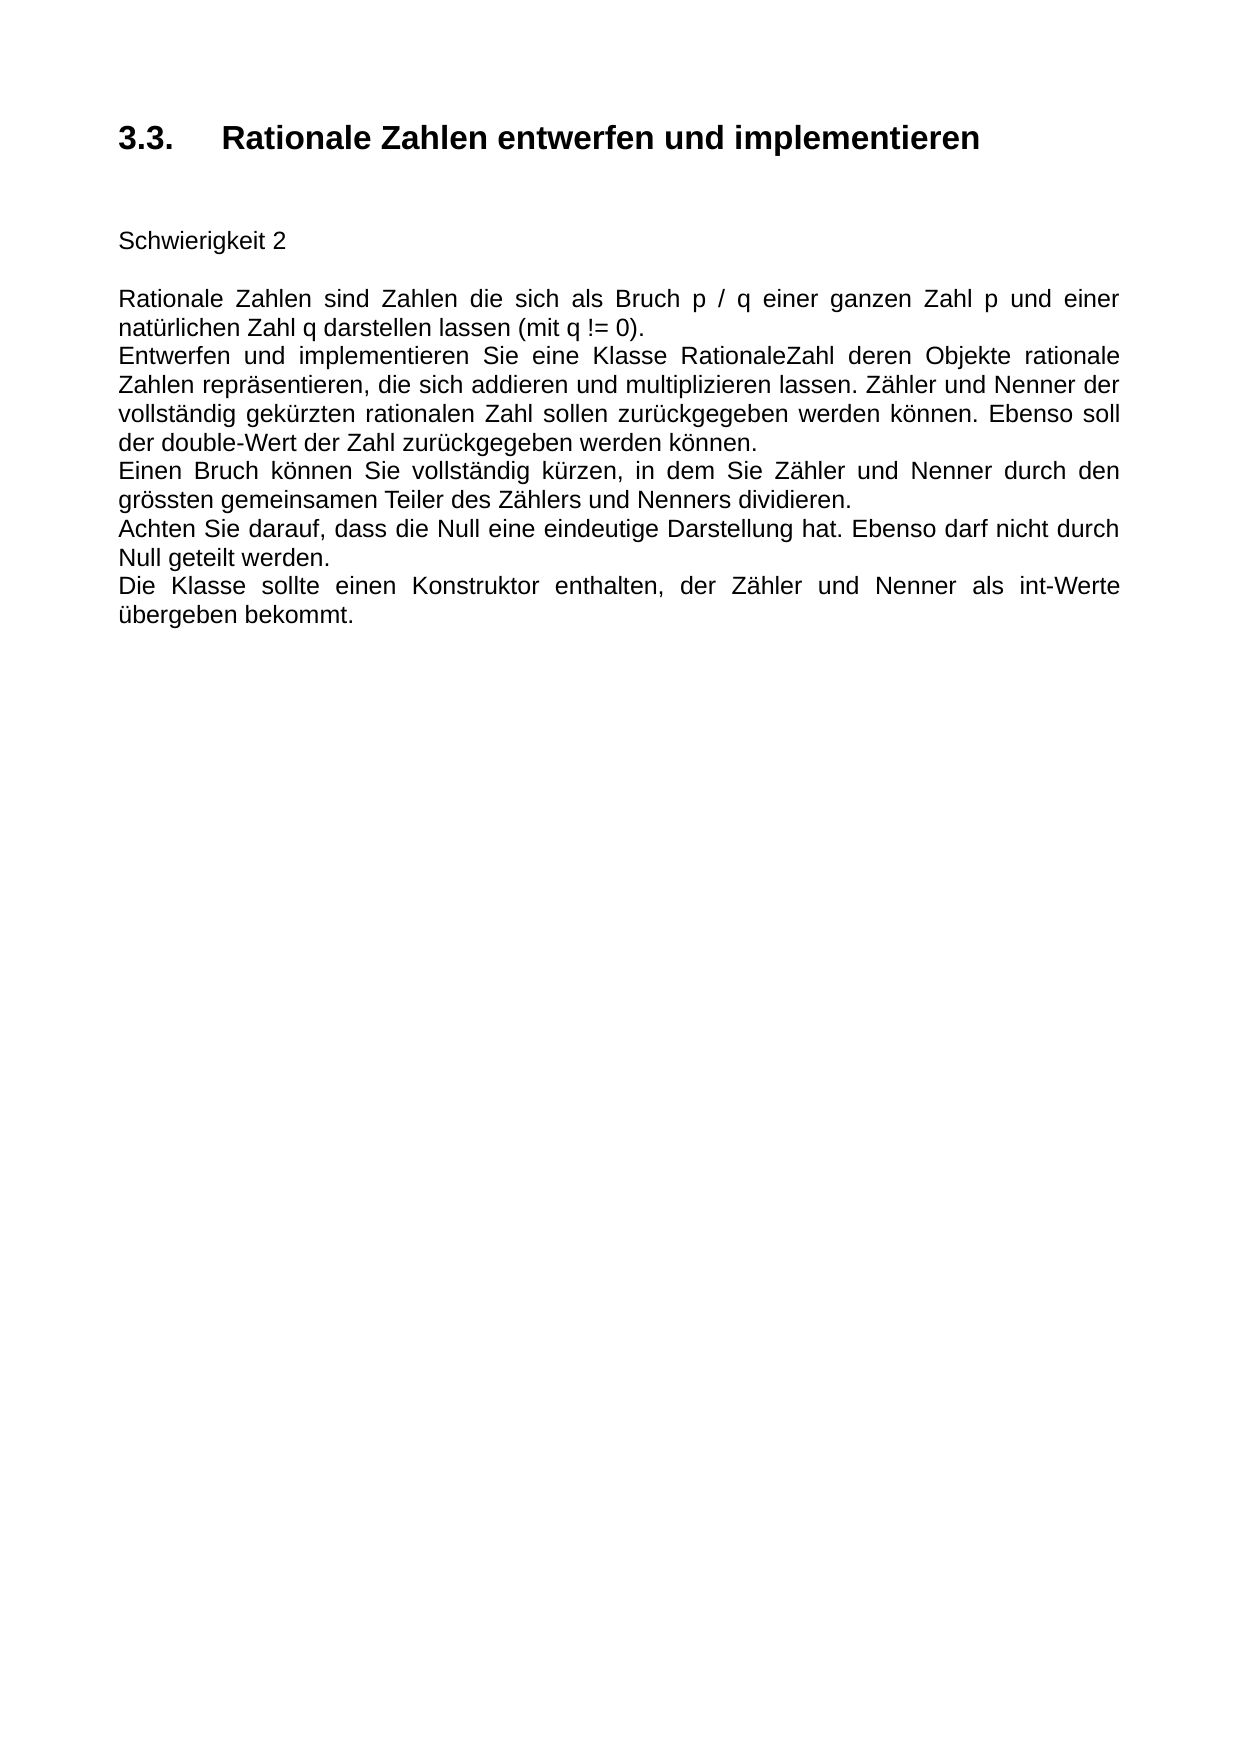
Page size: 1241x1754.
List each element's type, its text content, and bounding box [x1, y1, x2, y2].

list Rationale Zahlen entwerfen und implementieren [118, 118, 1122, 157]
text Schwierigkeit 2 [118, 226, 1122, 254]
text Die Klasse sollte einen Konstruktor enthalten, der Zähler und Nenner als int-Werte übergeben bekommt. [118, 571, 1122, 629]
text Einen Bruch können Sie vollständig kürzen, in dem Sie Zähler und Nenner durch den grössten gemeinsamen Teiler des Zählers und Nenners dividieren. [118, 456, 1122, 514]
text Achten Sie darauf, dass die Null eine eindeutige Darstellung hat. Ebenso darf nicht durch Null geteilt werden. [118, 514, 1122, 571]
text Entwerfen und implementieren Sie eine Klasse RationaleZahl deren Objekte rationale Zahlen repräsentieren, die sich addieren und multiplizieren lassen. Zähler und Nenner der vollständig gekürzten rationalen Zahl sollen zurückgegeben werden können. Ebenso soll der double-Wert der Zahl zurückgegeben werden können. [118, 341, 1122, 456]
text Rationale Zahlen sind Zahlen die sich als Bruch p / q einer ganzen Zahl p und einer natürlichen Zahl q darstellen lassen (mit q != 0). [118, 284, 1122, 341]
